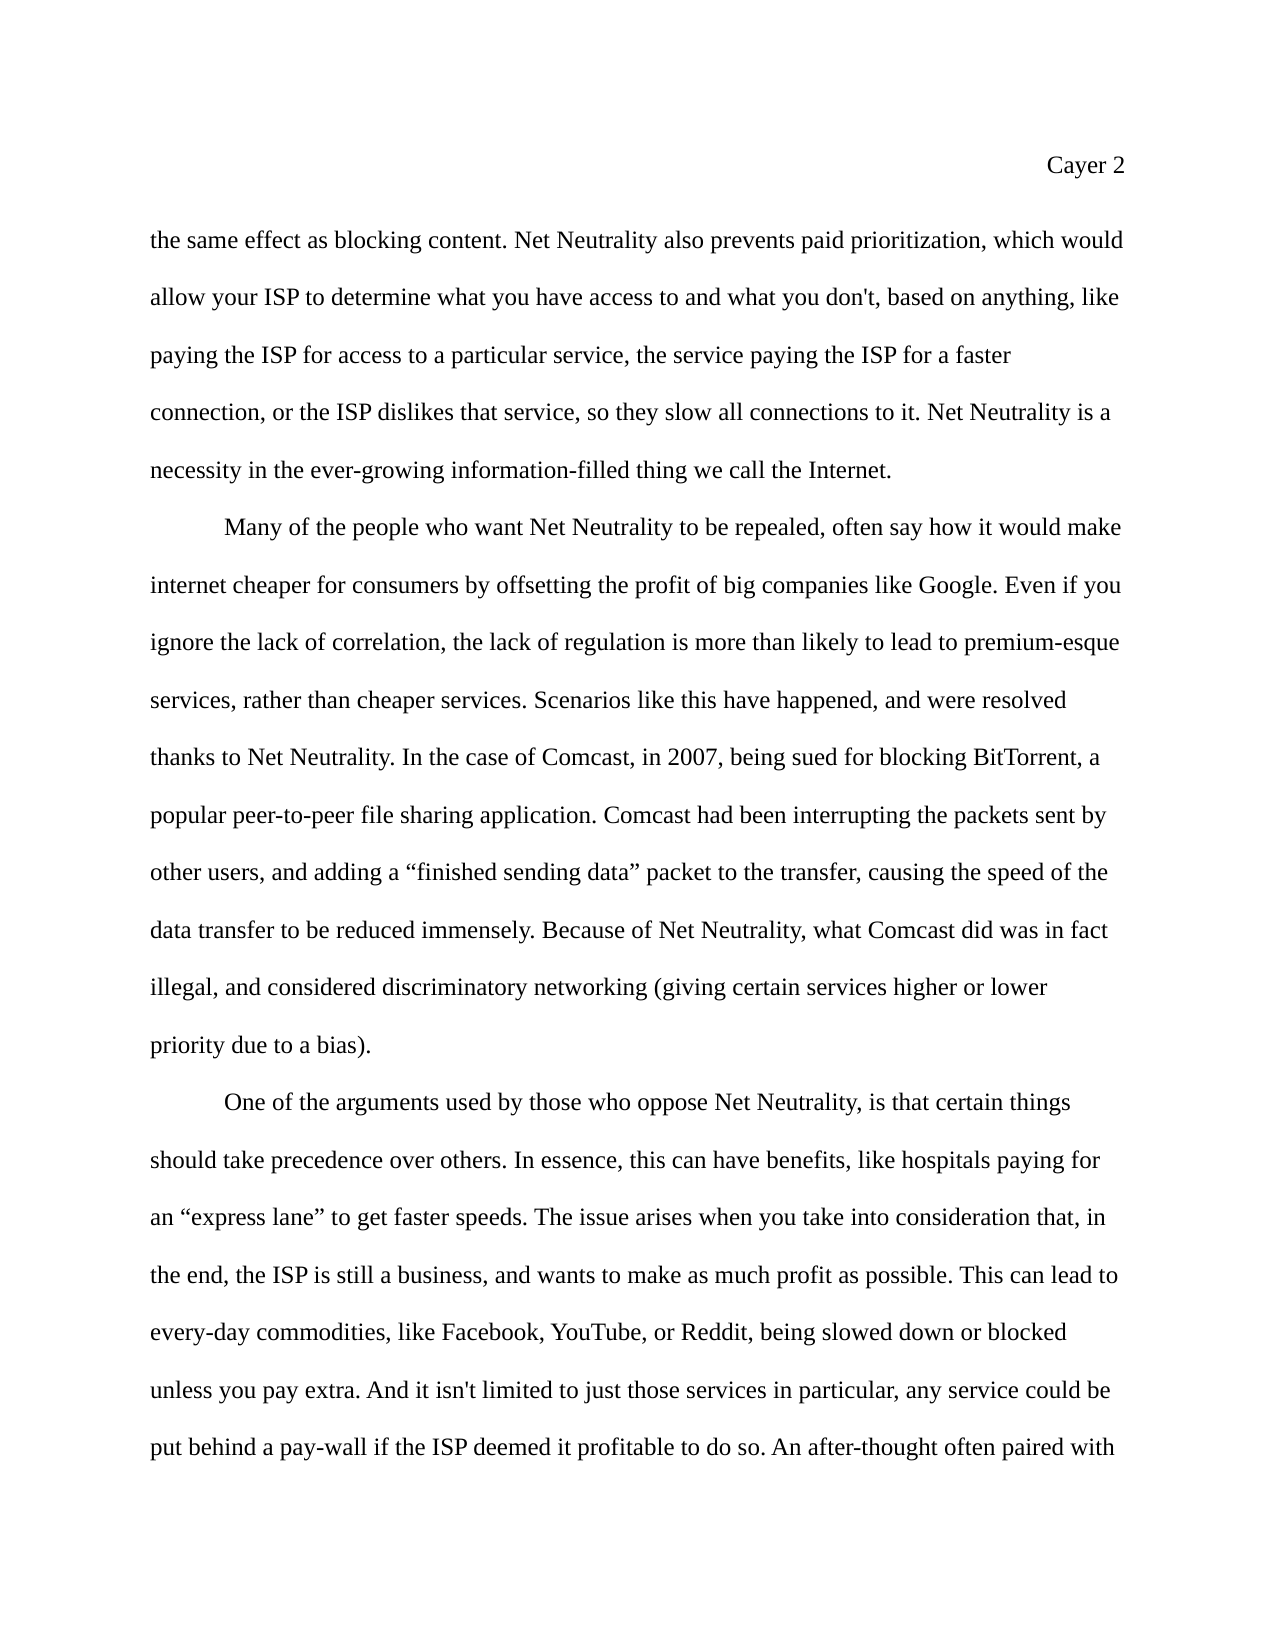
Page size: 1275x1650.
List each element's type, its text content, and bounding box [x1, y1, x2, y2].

text Many of the people who want Net Neutrality to be repealed, often say how it would make internet cheaper for consumers by offsetting the profit of big companies like Google. Even if you ignore the lack of correlation, the lack of regulation is more than likely to lead to premium-esque services, rather than cheaper services. Scenarios like this have happened, and were resolved thanks to Net Neutrality. In the case of Comcast, in 2007, being sued for blocking BitTorrent, a popular peer-to-peer file sharing application. Comcast had been interrupting the packets sent by other users, and adding a “finished sending data” packet to the transfer, causing the speed of the data transfer to be reduced immensely. Because of Net Neutrality, what Comcast did was in fact illegal, and considered discriminatory networking (giving certain services higher or lower priority due to a bias). [150, 512, 1125, 1059]
text the same effect as blocking content. Net Neutrality also prevents paid prioritization, which would allow your ISP to determine what you have access to and what you don't, based on anything, like paying the ISP for access to a particular service, the service paying the ISP for a faster connection, or the ISP dislikes that service, so they slow all connections to it. Net Neutrality is a necessity in the ever-growing information-filled thing we call the Internet. [150, 225, 1125, 484]
text One of the arguments used by those who oppose Net Neutrality, is that certain things should take precedence over others. In essence, this can have benefits, like hospitals paying for an “express lane” to get faster speeds. The issue arises when you take into consideration that, in the end, the ISP is still a business, and wants to make as much profit as possible. This can lead to every-day commodities, like Facebook, YouTube, or Reddit, being slowed down or blocked unless you pay extra. And it isn't limited to just those services in particular, any service could be put behind a pay-wall if the ISP deemed it profitable to do so. An after-thought often paired with [150, 1087, 1125, 1461]
